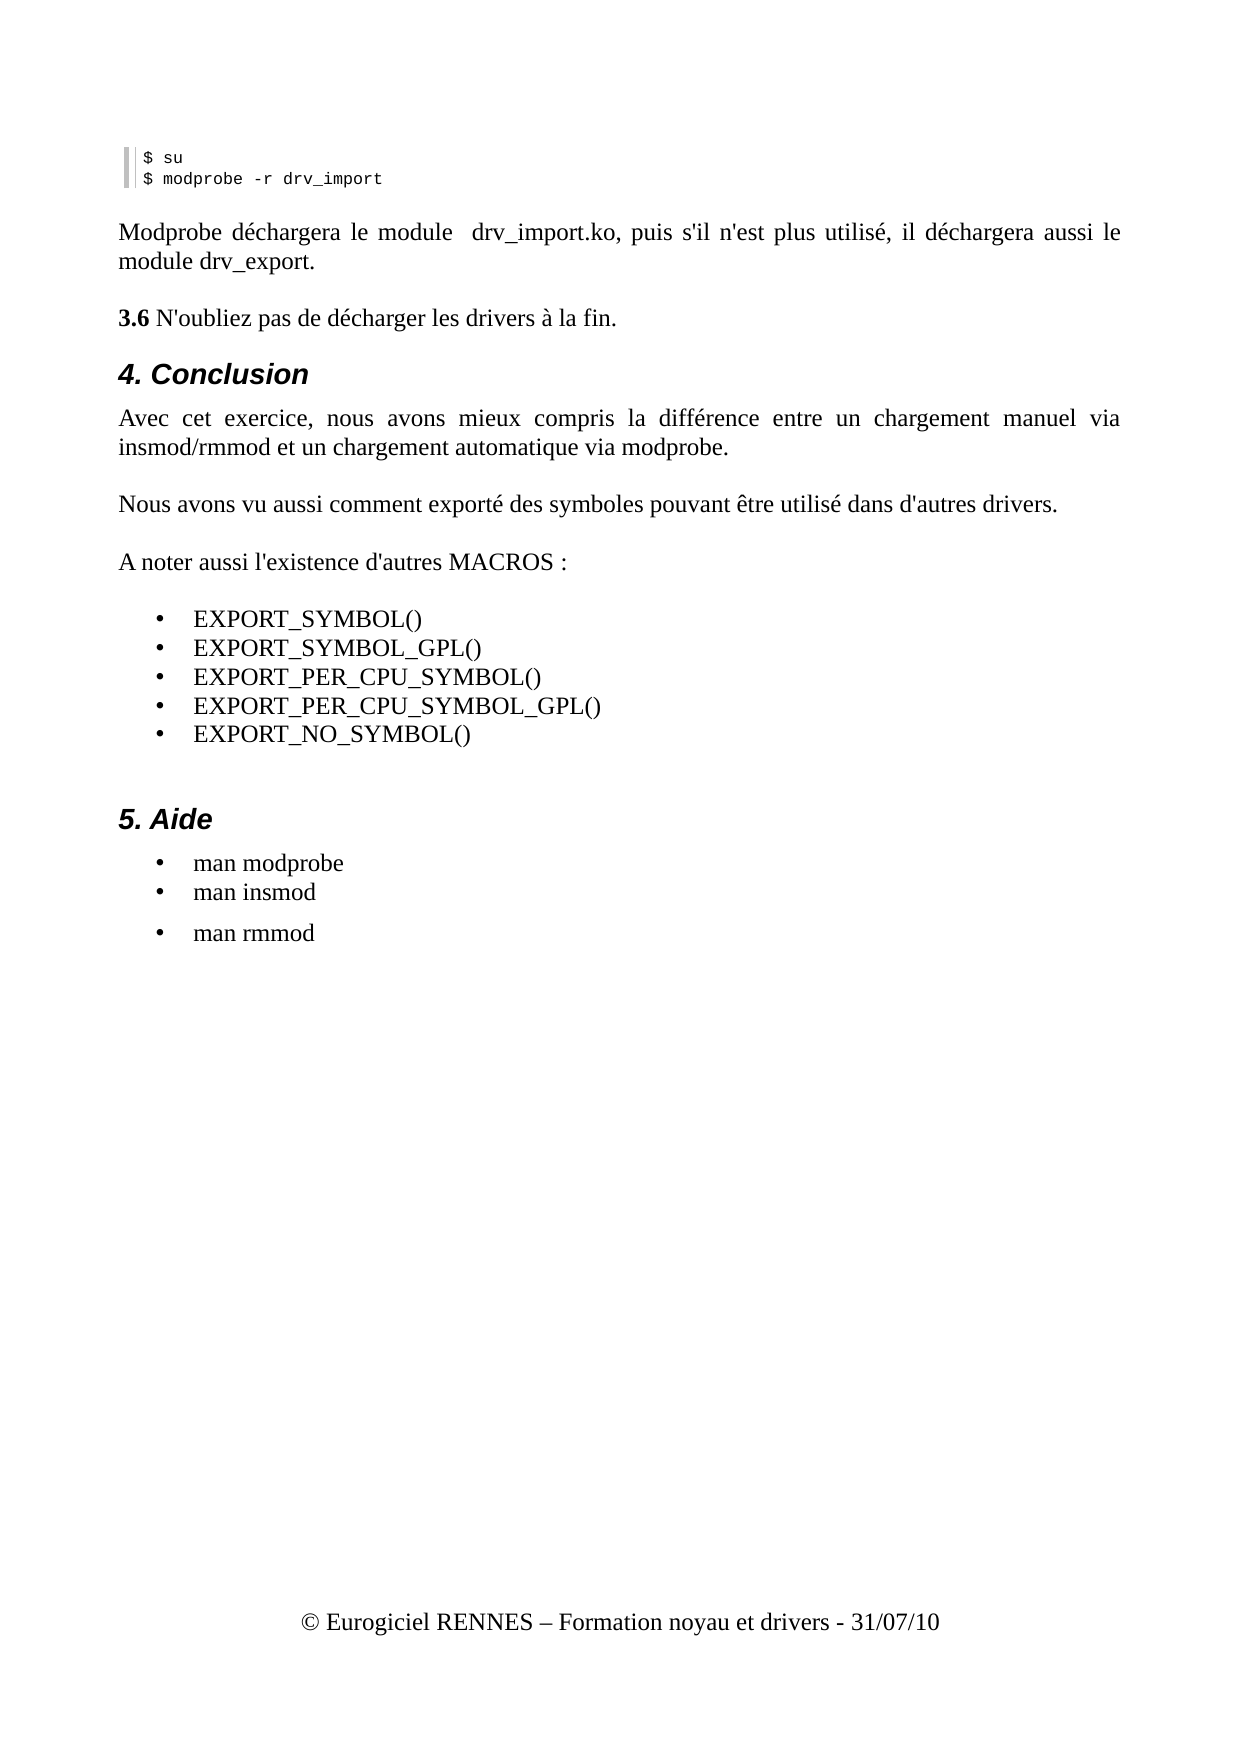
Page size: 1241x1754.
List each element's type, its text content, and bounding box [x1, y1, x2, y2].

text $ modprobe -r drv_import [136, 168, 1063, 188]
text Nous avons vu aussi comment exporté des symboles pouvant être utilisé dans d'autres drivers. [118, 489, 1122, 518]
subtitle 5. Aide [118, 802, 1122, 836]
list EXPORT_SYMBOL() [156, 604, 1122, 633]
text Modprobe déchargera le module drv_import.ko, puis s'il n'est plus utilisé, il déchargera aussi le module drv_export. [118, 217, 1122, 275]
list man rmmod [156, 918, 1122, 947]
list EXPORT_PER_CPU_SYMBOL_GPL() [156, 691, 1122, 719]
text [129, 147, 135, 168]
text Avec cet exercice, nous avons mieux compris la différence entre un chargement manuel via insmod/rmmod et un chargement automatique via modprobe. [118, 403, 1122, 461]
text 3.6 N'oubliez pas de décharger les drivers à la fin. [118, 303, 1122, 332]
text A noter aussi l'existence d'autres MACROS : [118, 547, 1122, 576]
list EXPORT_NO_SYMBOL() [156, 719, 1122, 748]
subtitle 4. Conclusion [118, 357, 1122, 391]
list EXPORT_PER_CPU_SYMBOL() [156, 662, 1122, 691]
list man insmod [156, 877, 1122, 906]
list man modprobe [156, 848, 1122, 877]
list EXPORT_SYMBOL_GPL() [156, 633, 1122, 662]
text $ su [136, 147, 1063, 168]
